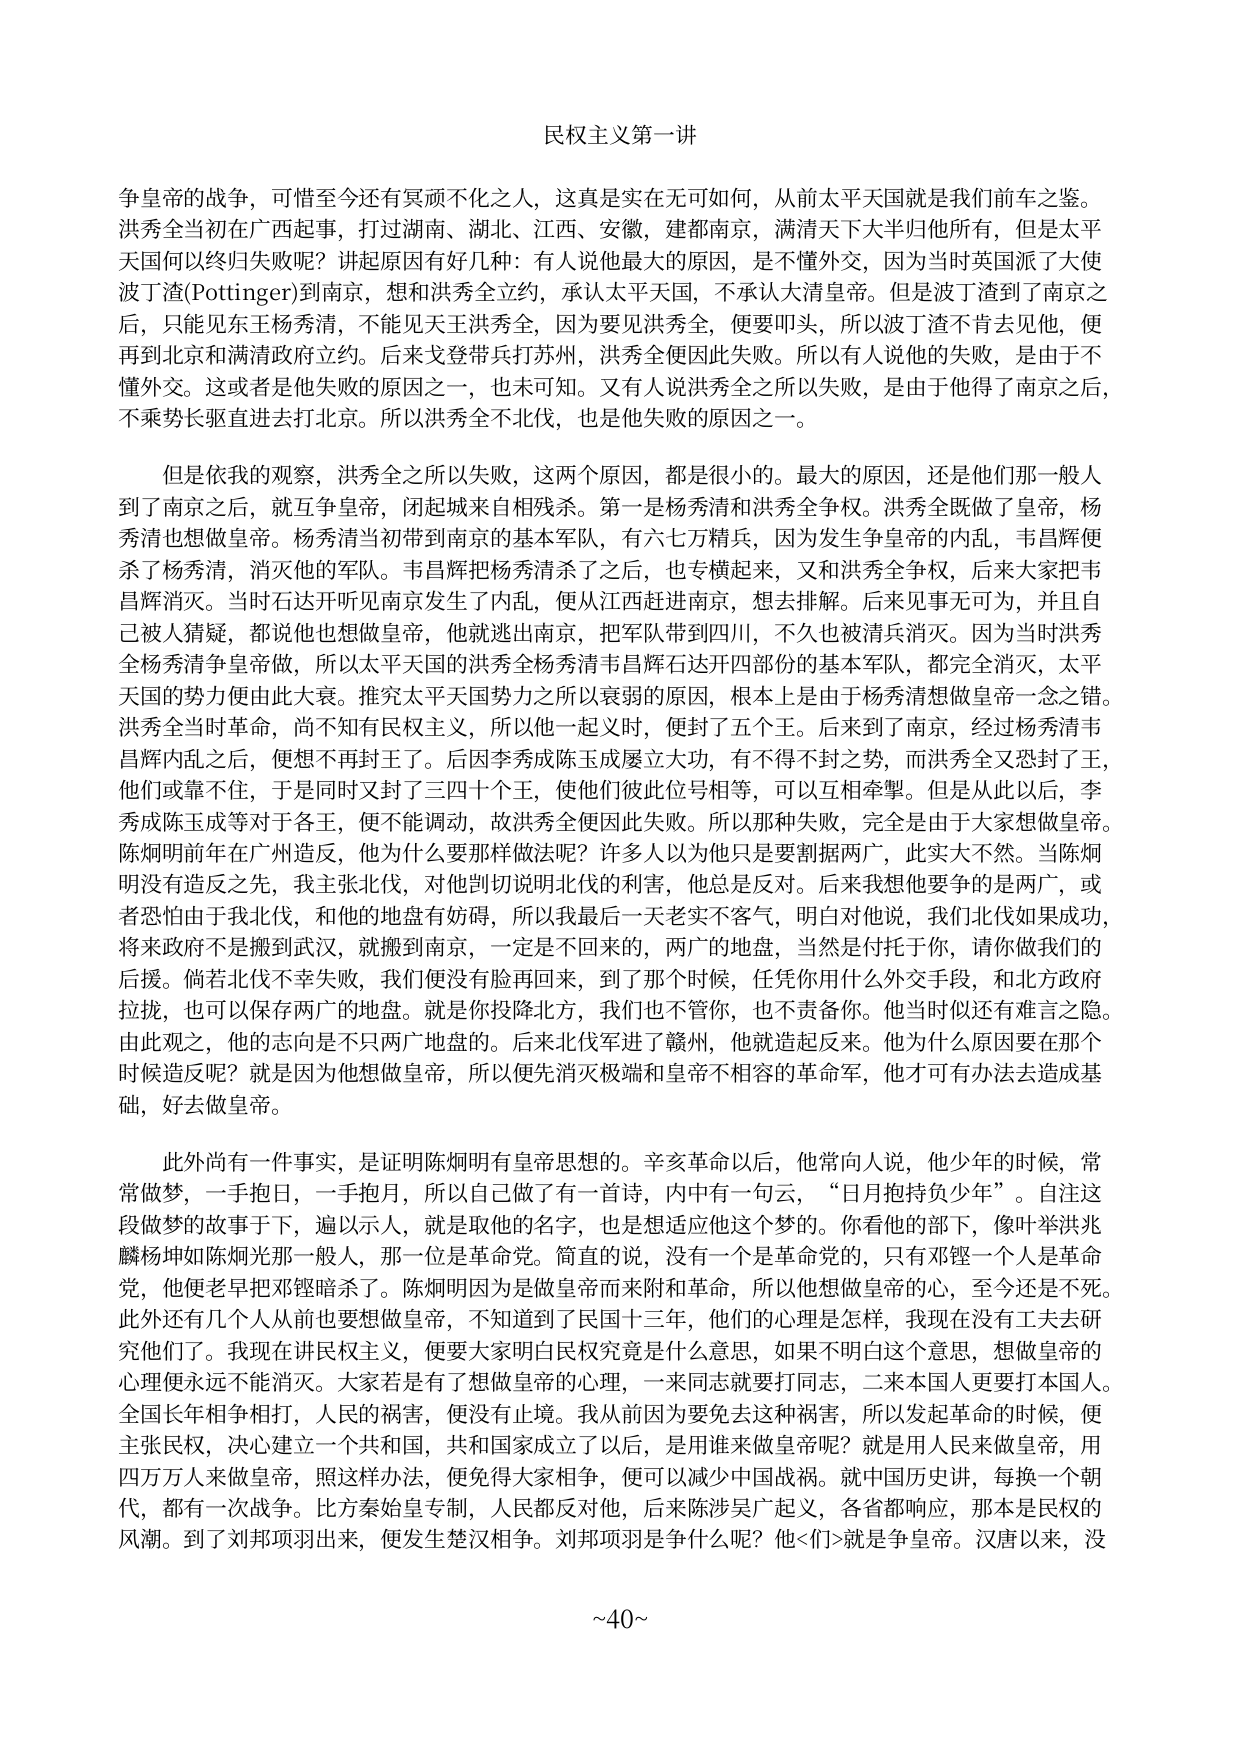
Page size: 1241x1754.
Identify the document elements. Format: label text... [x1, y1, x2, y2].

text 此外尚有一件事实，是证明陈炯明有皇帝思想的。辛亥革命以后，他常向人说，他少年的时候，常常做梦，一手抱日，一手抱月，所以自己做了有一首诗，内中有一句云，“日月抱持负少年”。自注这段做梦的故事于下，遍以示人，就是取他的名字，也是想适应他这个梦的。你看他的部下，像叶举洪兆麟杨坤如陈炯光那一般人，那一位是革命党。简直的说，没有一个是革命党的，只有邓铿一个人是革命党，他便老早把邓铿暗杀了。陈炯明因为是做皇帝而来附和革命，所以他想做皇帝的心，至今还是不死。此外还有几个人从前也要想做皇帝，不知道到了民国十三年，他们的心理是怎样，我现在没有工夫去研究他们了。我现在讲民权主义，便要大家明白民权究竟是什么意思，如果不明白这个意思，想做皇帝的心理便永远不能消灭。大家若是有了想做皇帝的心理，一来同志就要打同志，二来本国人更要打本国人。全国长年相争相打，人民的祸害，便没有止境。我从前因为要免去这种祸害，所以发起革命的时候，便主张民权，决心建立一个共和国，共和国家成立了以后，是用谁来做皇帝呢？就是用人民来做皇帝，用四万万人来做皇帝，照这样办法，便免得大家相争，便可以减少中国战祸。就中国历史讲，每换一个朝代，都有一次战争。比方秦始皇专制，人民都反对他，后来陈涉吴广起义，各省都响应，那本是民权的风潮。到了刘邦项羽出来，便发生楚汉相争。刘邦项羽是争什么呢？他<们>就是争皇帝。汉唐以来，没 [118, 1145, 1122, 1554]
text 争皇帝的战争，可惜至今还有冥顽不化之人，这真是实在无可如何，从前太平天国就是我们前车之鉴。洪秀全当初在广西起事，打过湖南、湖北、江西、安徽，建都南京，满清天下大半归他所有，但是太平天国何以终归失败呢？讲起原因有好几种：有人说他最大的原因，是不懂外交，因为当时英国派了大使波丁渣(Pottinger)到南京，想和洪秀全立约，承认太平天国，不承认大清皇帝。但是波丁渣到了南京之后，只能见东王杨秀清，不能见天王洪秀全，因为要见洪秀全，便要叩头，所以波丁渣不肯去见他，便再到北京和满清政府立约。后来戈登带兵打苏州，洪秀全便因此失败。所以有人说他的失败，是由于不懂外交。这或者是他失败的原因之一，也未可知。又有人说洪秀全之所以失败，是由于他得了南京之后，不乘势长驱直进去打北京。所以洪秀全不北伐，也是他失败的原因之一。 [118, 181, 1122, 433]
text 但是依我的观察，洪秀全之所以失败，这两个原因，都是很小的。最大的原因，还是他们那一般人到了南京之后，就互争皇帝，闭起城来自相残杀。第一是杨秀清和洪秀全争权。洪秀全既做了皇帝，杨秀清也想做皇帝。杨秀清当初带到南京的基本军队，有六七万精兵，因为发生争皇帝的内乱，韦昌辉便杀了杨秀清，消灭他的军队。韦昌辉把杨秀清杀了之后，也专横起来，又和洪秀全争权，后来大家把韦昌辉消灭。当时石达开听见南京发生了内乱，便从江西赶进南京，想去排解。后来见事无可为，并且自己被人猜疑，都说他也想做皇帝，他就逃出南京，把军队带到四川，不久也被清兵消灭。因为当时洪秀全杨秀清争皇帝做，所以太平天国的洪秀全杨秀清韦昌辉石达开四部份的基本军队，都完全消灭，太平天国的势力便由此大衰。推究太平天国势力之所以衰弱的原因，根本上是由于杨秀清想做皇帝一念之错。洪秀全当时革命，尚不知有民权主义，所以他一起义时，便封了五个王。后来到了南京，经过杨秀清韦昌辉内乱之后，便想不再封王了。后因李秀成陈玉成屡立大功，有不得不封之势，而洪秀全又恐封了王，他们或靠不住，于是同时又封了三四十个王，使他们彼此位号相等，可以互相牵掣。但是从此以后，李秀成陈玉成等对于各王，便不能调动，故洪秀全便因此失败。所以那种失败，完全是由于大家想做皇帝。陈炯明前年在广州造反，他为什么要那样做法呢？许多人以为他只是要割据两广，此实大不然。当陈炯明没有造反之先，我主张北伐，对他剀切说明北伐的利害，他总是反对。后来我想他要争的是两广，或者恐怕由于我北伐，和他的地盘有妨碍，所以我最后一天老实不客气，明白对他说，我们北伐如果成功，将来政府不是搬到武汉，就搬到南京，一定是不回来的，两广的地盘，当然是付托于你，请你做我们的后援。倘若北伐不幸失败，我们便没有脸再回来，到了那个时候，任凭你用什么外交手段，和北方政府拉拢，也可以保存两广的地盘。就是你投降北方，我们也不管你，也不责备你。他当时似还有难言之隐。由此观之，他的志向是不只两广地盘的。后来北伐军进了赣州，他就造起反来。他为什么原因要在那个时候造反呢？就是因为他想做皇帝，所以便先消灭极端和皇帝不相容的革命军，他才可有办法去造成基础，好去做皇帝。 [118, 459, 1122, 1119]
